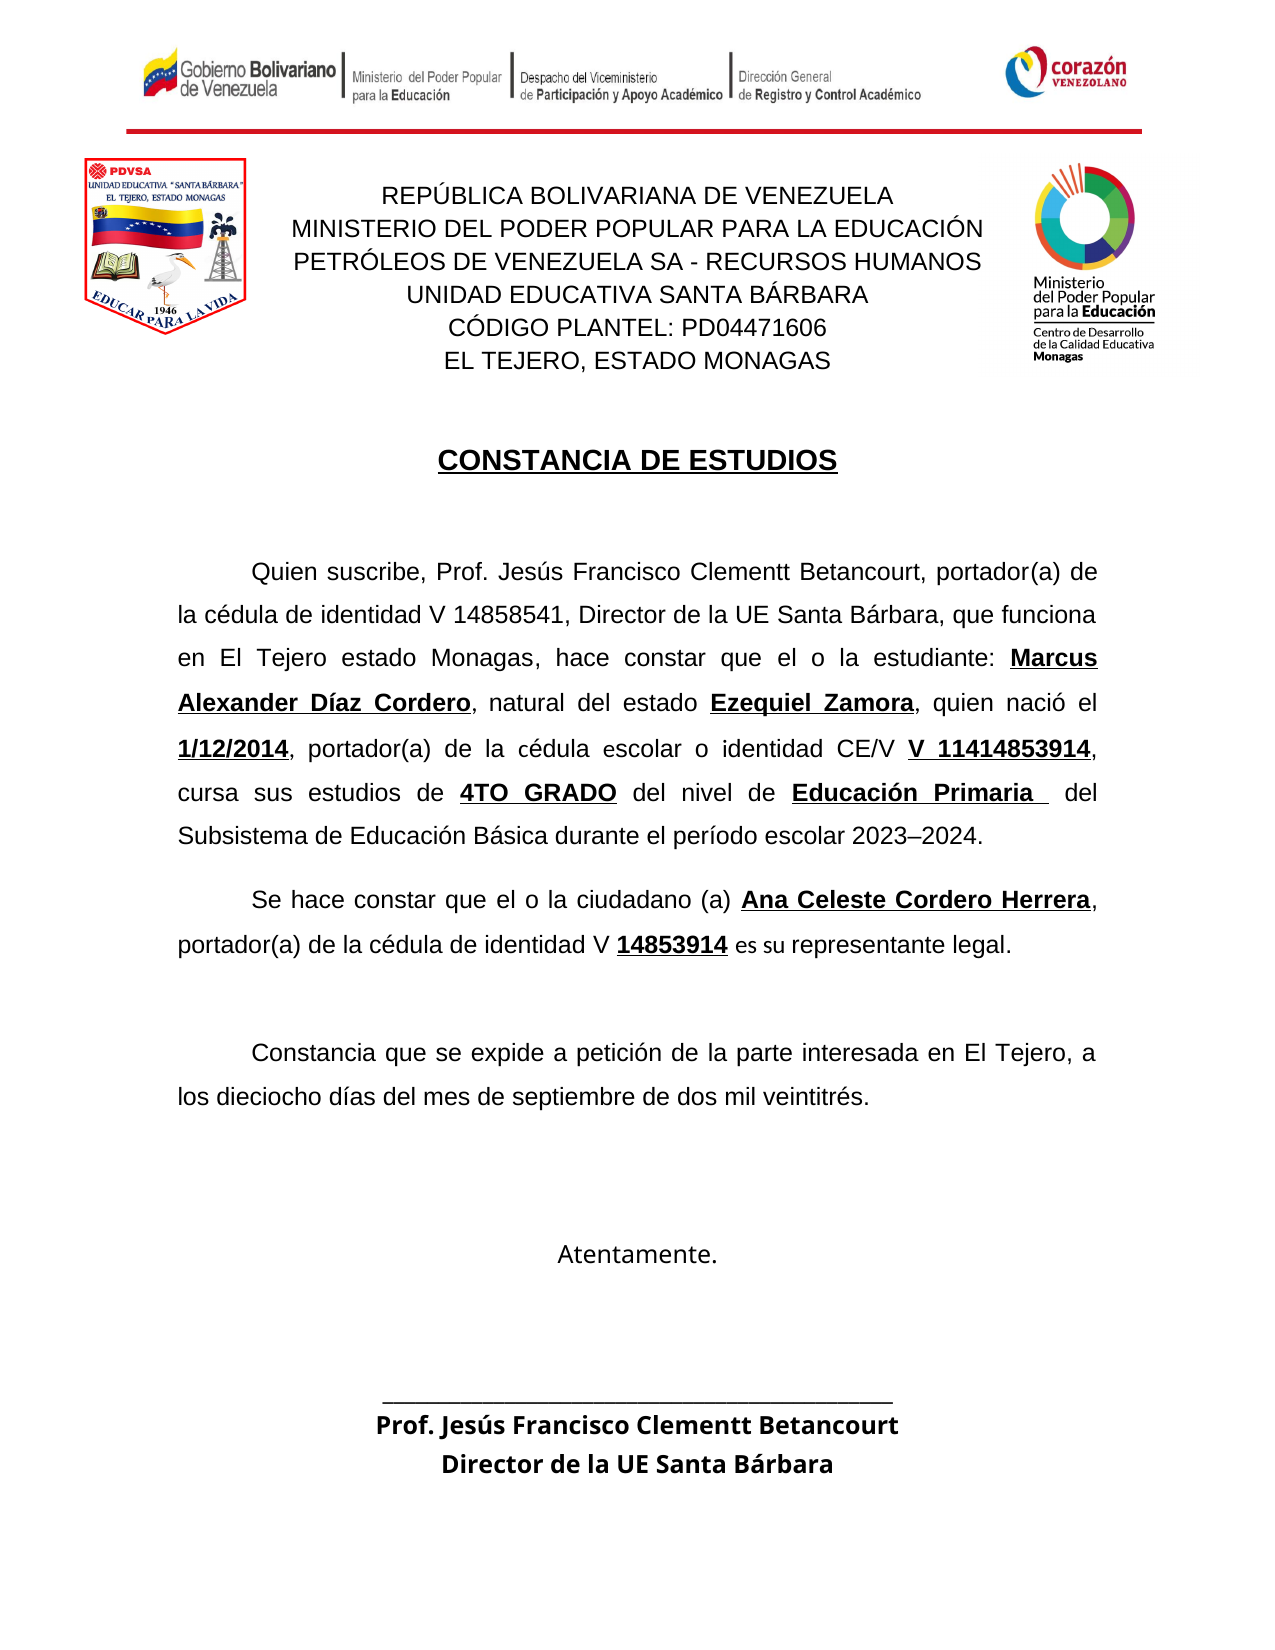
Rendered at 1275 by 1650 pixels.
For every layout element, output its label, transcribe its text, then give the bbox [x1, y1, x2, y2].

subtitle PETRÓLEOS DE VENEZUELA SA - RECURSOS HUMANOS [252, 247, 978, 275]
text Director de la UE Santa Bárbara [177, 1447, 1098, 1481]
picture [978, 153, 1200, 377]
text Se hace constar que el o la ciudadano (a) Ana Celeste Cordero Herrera, portador(a) de la cédula de identidad V 14853914 es su representante legal. [177, 885, 1098, 959]
text Atentamente. [177, 1237, 1098, 1271]
text UNIDAD EDUCATIVA SANTA BÁRBARA [252, 280, 978, 308]
picture [79, 158, 252, 335]
picture [126, 11, 1142, 134]
text ______________________________________________ [177, 1373, 1098, 1407]
text Constancia que se expide a petición de la parte interesada en El Tejero, a los dieciocho días del mes de septiembre de dos mil veintitrés. [177, 1038, 1098, 1110]
text Prof. Jesús Francisco Clementt Betancourt [177, 1407, 1098, 1441]
subtitle MINISTERIO DEL PODER POPULAR PARA LA EDUCACIÓN [252, 214, 978, 242]
subtitle CONSTANCIA DE ESTUDIOS [177, 443, 1098, 476]
text Quien suscribe, Prof. Jesús Francisco Clementt Betancourt, portador(a) de la cédula de identidad V 14858541, Director de la UE Santa Bárbara, que funciona en El Tejero estado Monagas, hace constar que el o la estudiante: Marcus Alexander Díaz Cordero, natural del estado Ezequiel Zamora, quien nació el 1/12/2014, portador(a) de la cédula escolar o identidad CE/V V 11414853914, cursa sus estudios de 4TO GRADO del nivel de Educación Primaria del Subsistema de Educación Básica durante el período escolar 2023–2024. [177, 557, 1098, 849]
text CÓDIGO PLANTEL: PD04471606 [177, 313, 978, 341]
subtitle REPÚBLICA BOLIVARIANA DE VENEZUELA [252, 181, 978, 209]
text EL TEJERO, ESTADO MONAGAS [177, 346, 978, 374]
